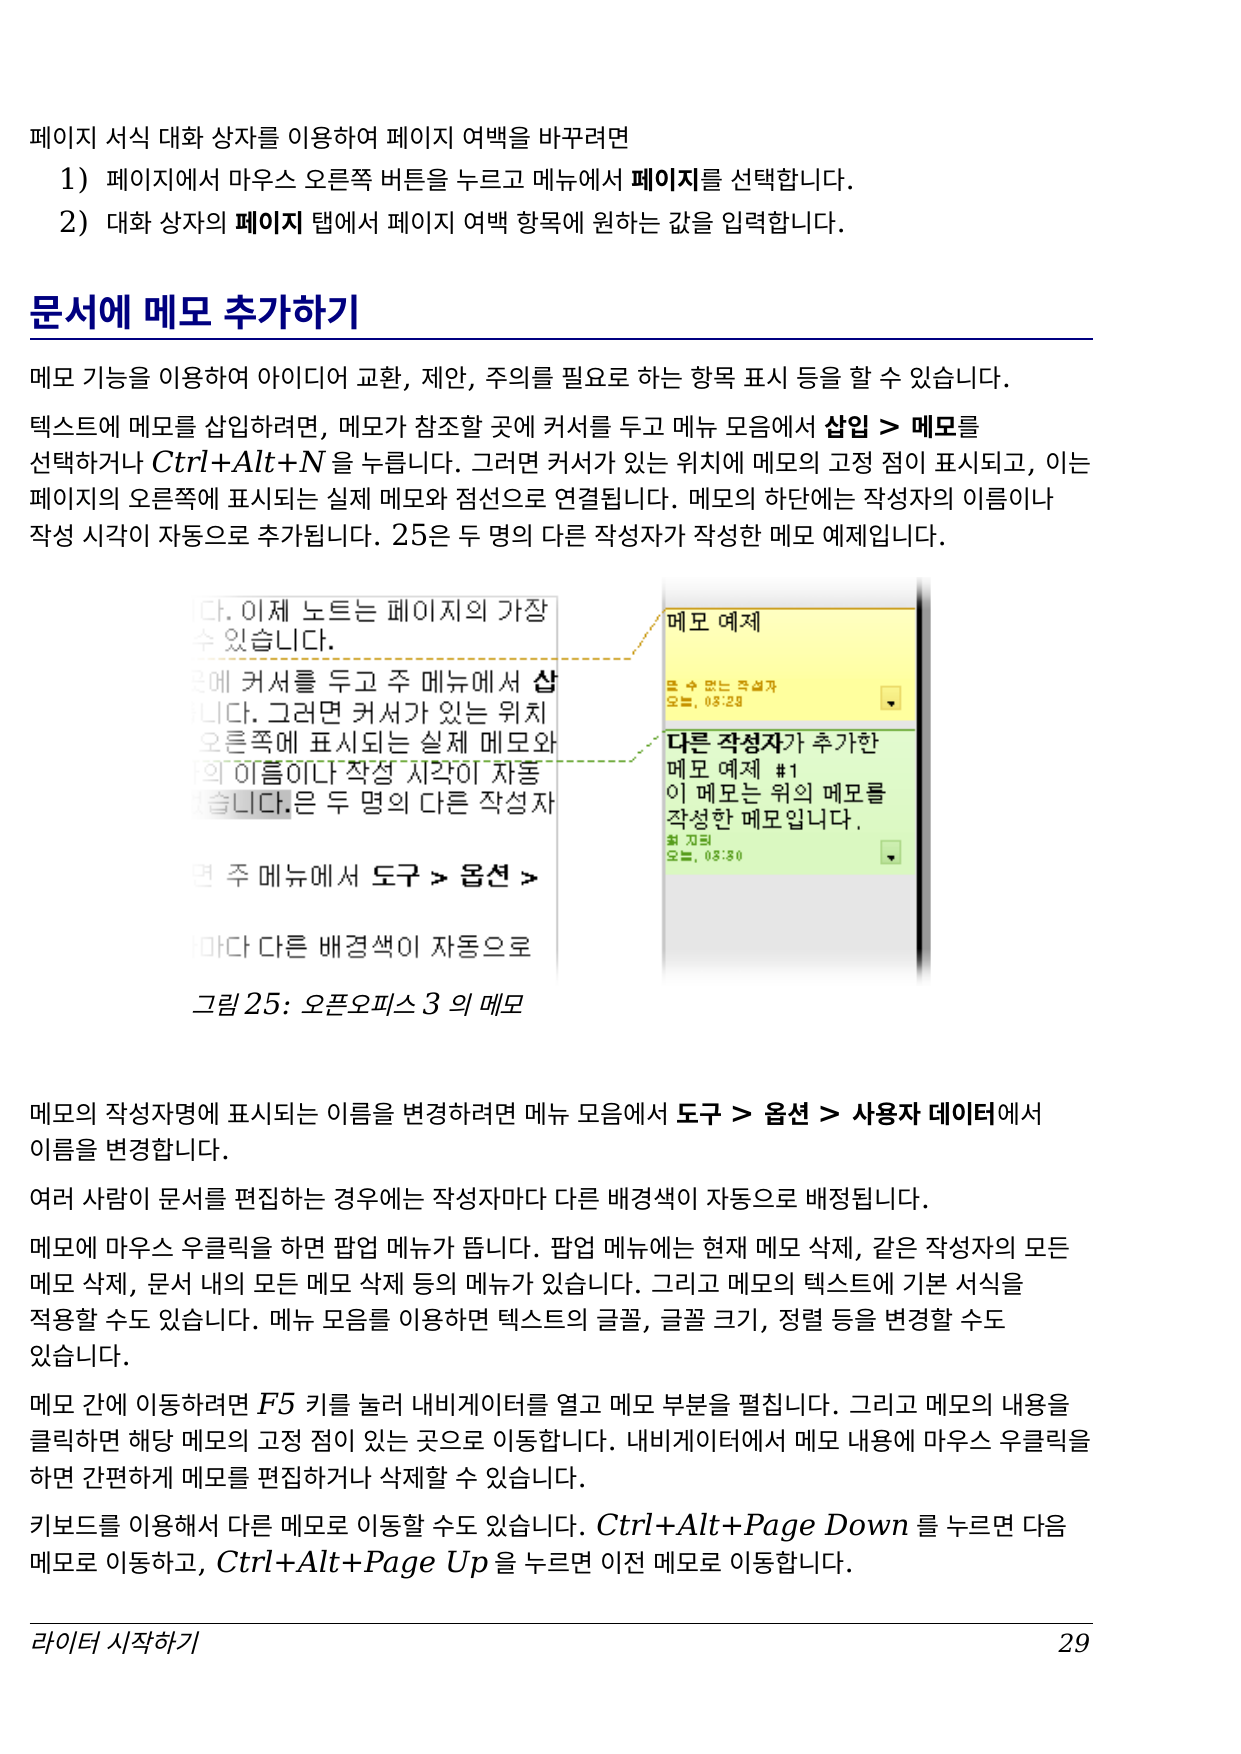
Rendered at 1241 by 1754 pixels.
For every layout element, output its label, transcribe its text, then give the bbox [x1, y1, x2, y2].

list 페이지에서 마우스 오른쪽 버튼을 누르고 메뉴에서 페이지를 선택합니다. [88, 161, 1093, 197]
text 키보드를 이용해서 다른 메모로 이동할 수도 있습니다. Ctrl+Alt+Page Down를 누르면 다음 메모로 이동하고, Ctrl+Alt+Page Up을 누르면 이전 메모로 이동합니다. [29, 1507, 1093, 1579]
text 그림 25: 오픈오피스 3의 메모 [191, 986, 931, 1022]
picture [191, 577, 931, 986]
subtitle 문서에 메모 추가하기 [29, 283, 1093, 340]
text 메모의 작성자명에 표시되는 이름을 변경하려면 메뉴 모음에서 도구 > 옵션 > 사용자 데이터에서 이름을 변경합니다. [29, 1094, 1093, 1167]
list 대화 상자의 페이지 탭에서 페이지 여백 항목에 원하는 값을 입력합니다. [88, 203, 1093, 239]
text 메모 간에 이동하려면 F5 키를 눌러 내비게이터를 열고 메모 부분을 펼칩니다. 그리고 메모의 내용을 클릭하면 해당 메모의 고정 점이 있는 곳으로 이동합니다. 내비게이터에서 메모 내용에 마우스 우클릭을 하면 간편하게 메모를 편집하거나 삭제할 수 있습니다. [29, 1386, 1093, 1494]
list 페이지 서식 대화 상자를 이용하여 페이지 여백을 바꾸려면 [29, 118, 1093, 154]
text 여러 사람이 문서를 편집하는 경우에는 작성자마다 다른 배경색이 자동으로 배정됩니다. [29, 1179, 1093, 1216]
text 메모에 마우스 우클릭을 하면 팝업 메뉴가 뜹니다. 팝업 메뉴에는 현재 메모 삭제, 같은 작성자의 모든 메모 삭제, 문서 내의 모든 메모 삭제 등의 메뉴가 있습니다. 그리고 메모의 텍스트에 기본 서식을 적용할 수도 있습니다. 메뉴 모음를 이용하면 텍스트의 글꼴, 글꼴 크기, 정렬 등을 변경할 수도 있습니다. [29, 1228, 1093, 1373]
text 텍스트에 메모를 삽입하려면, 메모가 참조할 곳에 커서를 두고 메뉴 모음에서 삽입 > 메모를 선택하거나 Ctrl+Alt+N을 누릅니다. 그러면 커서가 있는 위치에 메모의 고정 점이 표시되고, 이는 페이지의 오른쪽에 표시되는 실제 메모와 점선으로 연결됩니다. 메모의 하단에는 작성자의 이름이나 작성 시각이 자동으로 추가됩니다. 그림 25은 두 명의 다른 작성자가 작성한 메모 예제입니다. [29, 407, 1093, 552]
text 메모 기능을 이용하여 아이디어 교환, 제안, 주의를 필요로 하는 항목 표시 등을 할 수 있습니다. [29, 358, 1093, 395]
